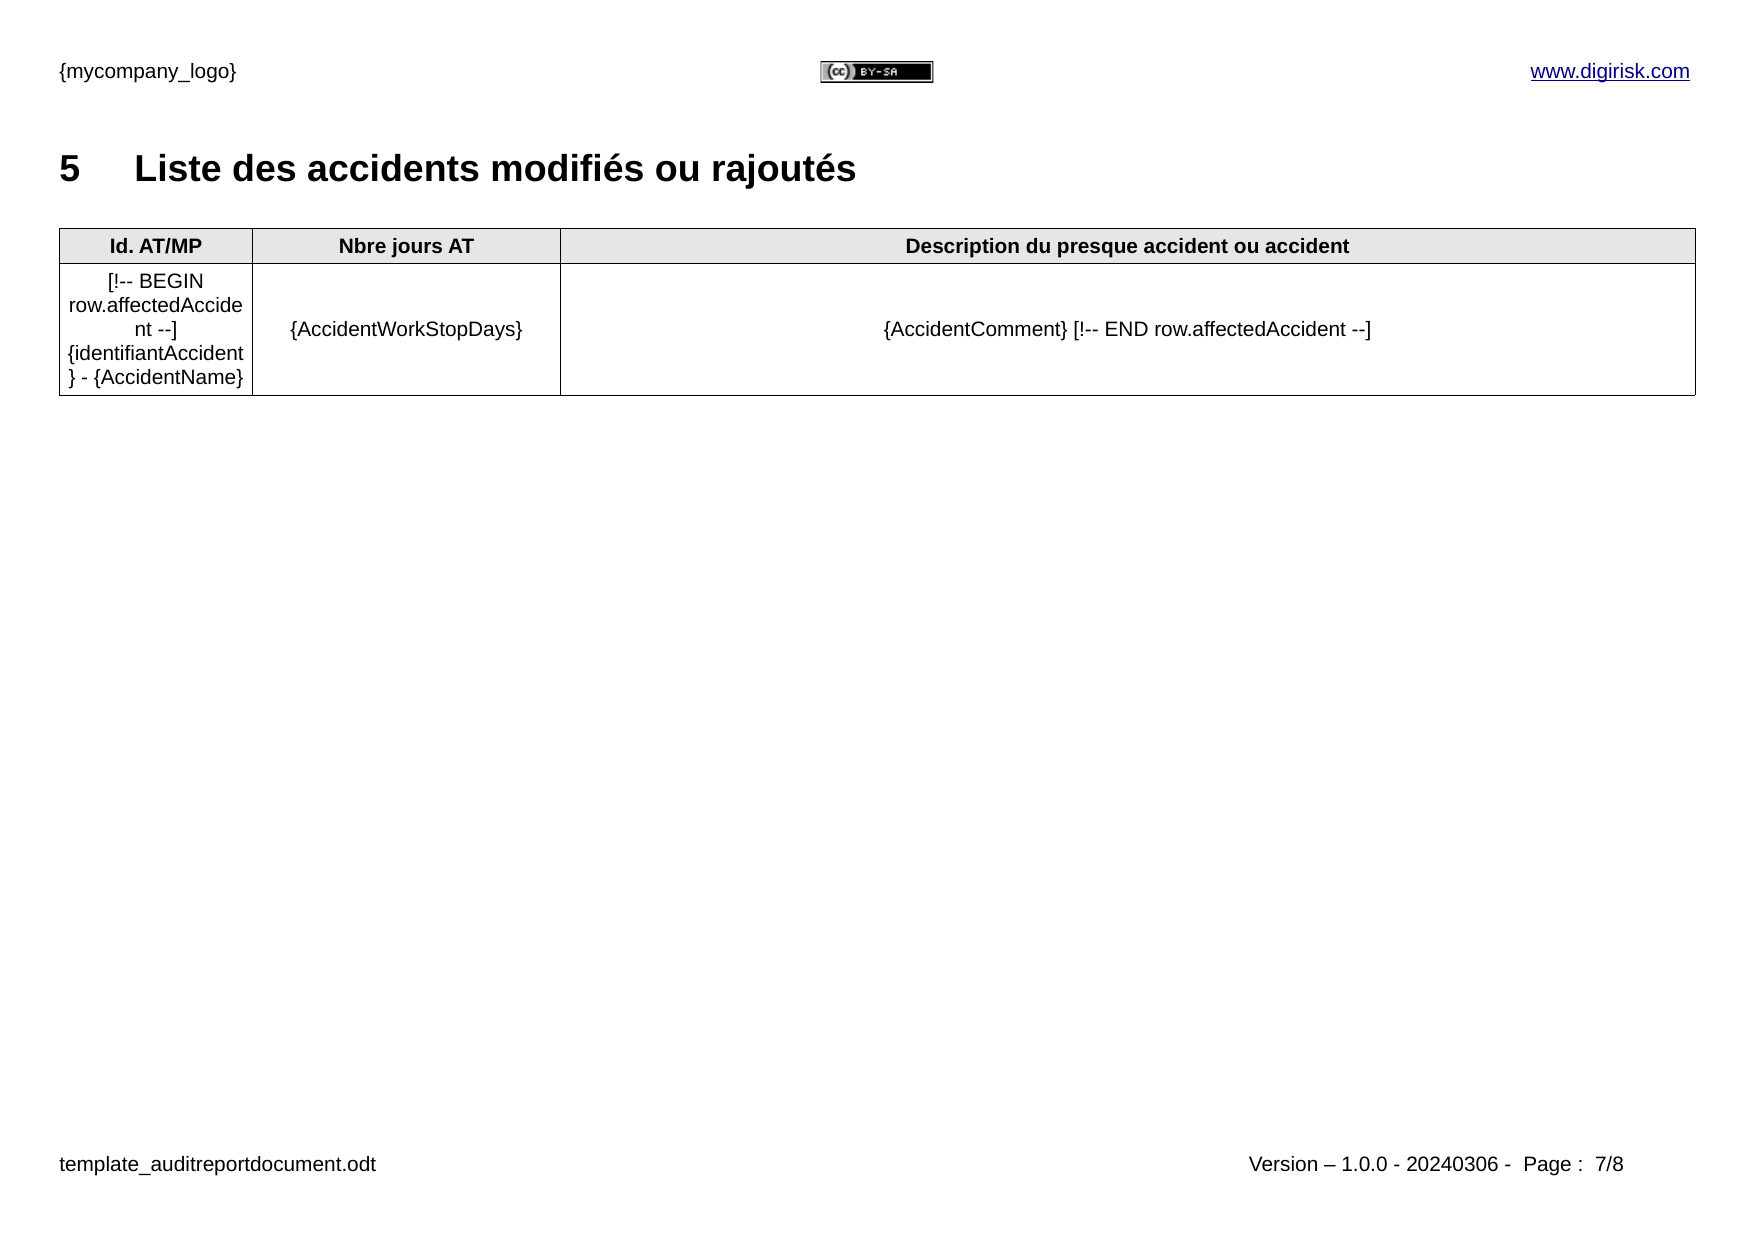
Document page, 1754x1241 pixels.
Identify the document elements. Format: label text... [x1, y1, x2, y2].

table_cell {AccidentWorkStopDays} [253, 264, 560, 395]
picture [820, 61, 934, 83]
subtitle 5 Liste des accidents modifiés ou rajoutés [59, 146, 1695, 189]
table_cell {AccidentComment} [!-- END row.affectedAccident --] [561, 264, 1695, 395]
table_cell [!-- BEGIN row.affectedAccident --]{identifiantAccident} - {AccidentName} [60, 264, 252, 395]
table_header Id. AT/MP [60, 229, 252, 263]
table_header Description du presque accident ou accident [561, 229, 1695, 263]
table_header Nbre jours AT [253, 229, 560, 263]
